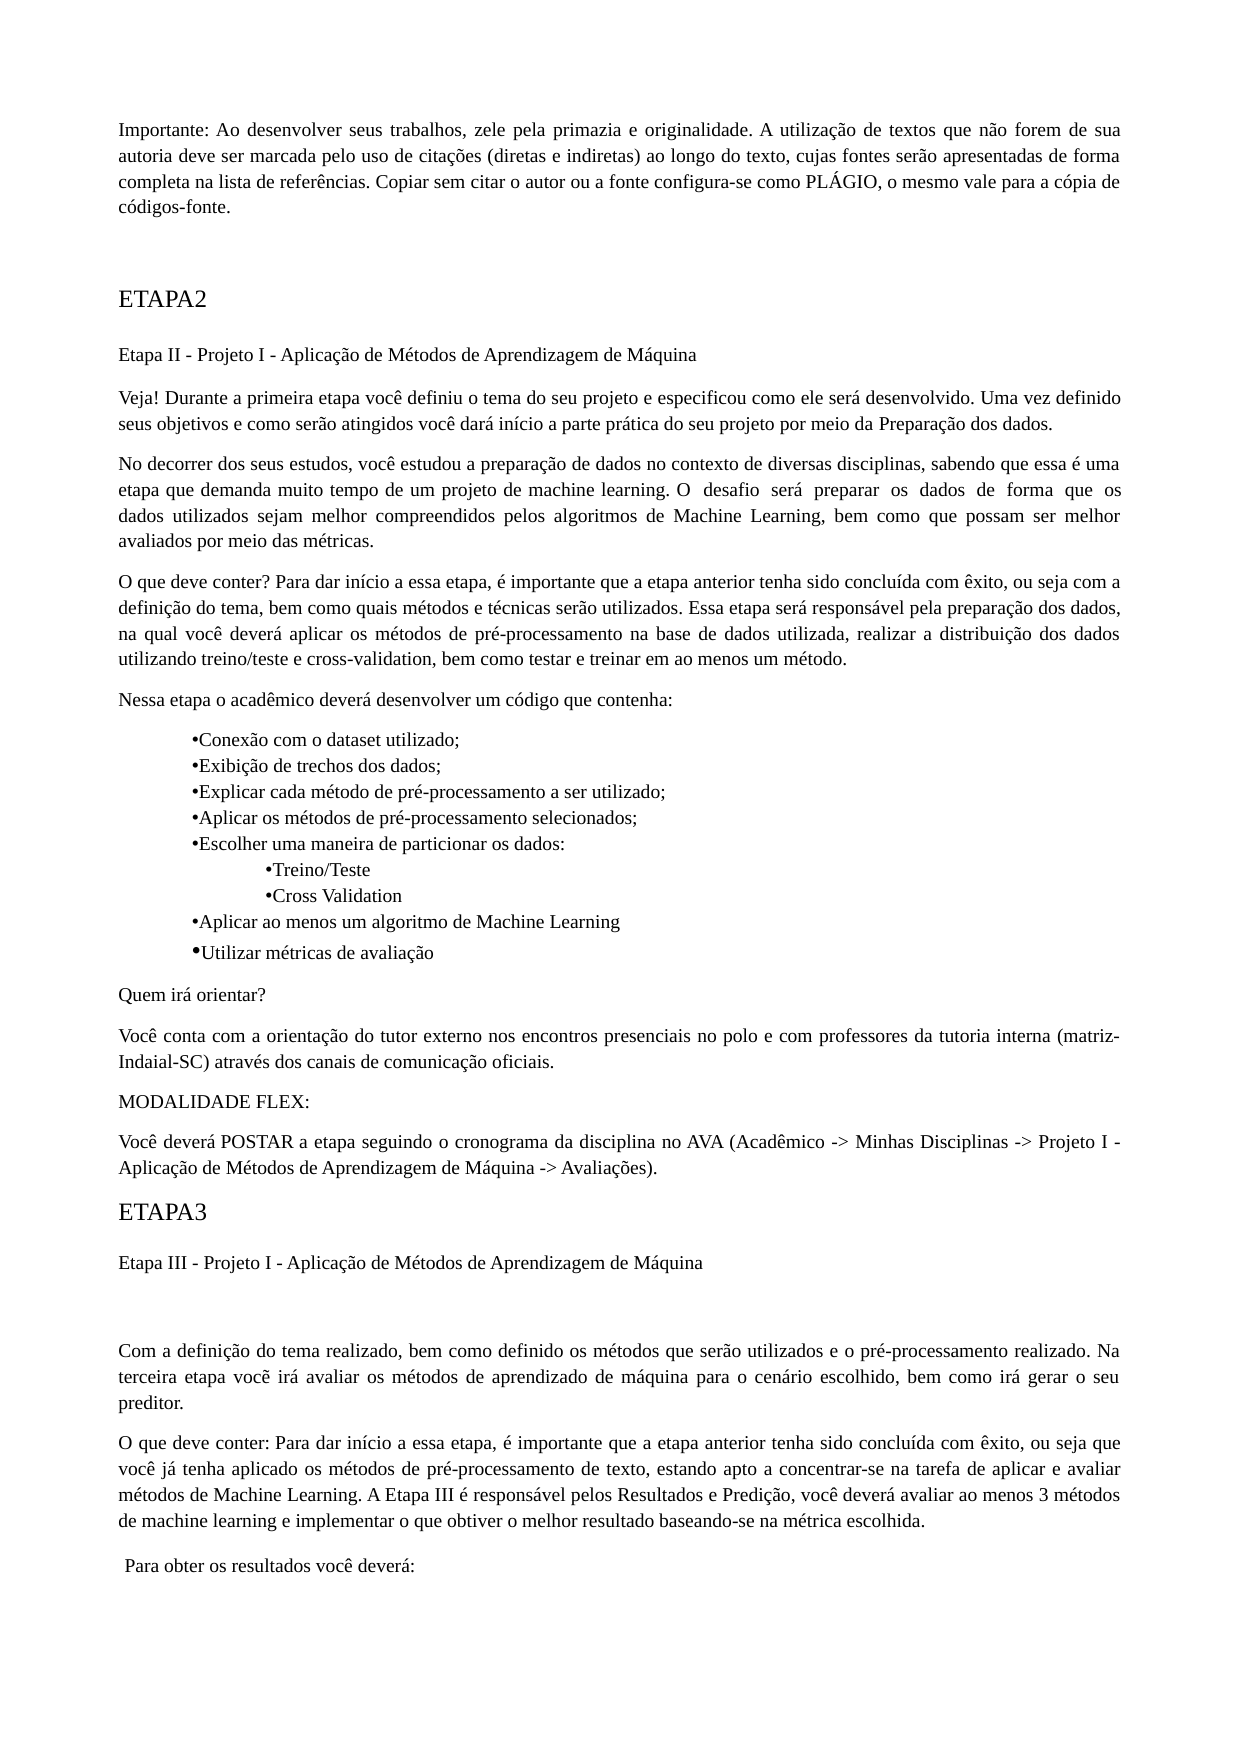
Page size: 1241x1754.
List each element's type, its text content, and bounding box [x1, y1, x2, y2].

text Você conta com a orientação do tutor externo nos encontros presenciais no polo e com professores da tutoria interna (matriz-Indaial-SC) através dos canais de comunicação oficiais. [118, 1024, 1122, 1072]
list Exibição de trechos dos dados; [118, 754, 1122, 777]
list Conexão com o dataset utilizado; [118, 728, 1122, 751]
list Escolher uma maneira de particionar os dados: [118, 832, 1122, 855]
text Veja! Durante a primeira etapa você definiu o tema do seu projeto e especificou como ele será desenvolvido. Uma vez definido seus objetivos e como serão atingidos você dará início a parte prática do seu projeto por meio da Preparação dos dados. [118, 386, 1122, 434]
list Aplicar os métodos de pré-processamento selecionados; [118, 806, 1122, 829]
text ETAPA3 [118, 1197, 1122, 1226]
text Importante: Ao desenvolver seus trabalhos, zele pela primazia e originalidade. A utilização de textos que não forem de sua autoria deve ser marcada pelo uso de citações (diretas e indiretas) ao longo do texto, cujas fontes serão apresentadas de forma completa na lista de referências. Copiar sem citar o autor ou a fonte configura-se como PLÁGIO, o mesmo vale para a cópia de códigos-fonte. [118, 118, 1122, 218]
text Etapa II - Projeto I - Aplicação de Métodos de Aprendizagem de Máquina [118, 312, 1122, 367]
text No decorrer dos seus estudos, você estudou a preparação de dados no contexto de diversas disciplinas, sabendo que essa é uma etapa que demanda muito tempo de um projeto de machine learning. O desafio será preparar os dados de forma que os dados utilizados sejam melhor compreendidos pelos algoritmos de Machine Learning, bem como que possam ser melhor avaliados por meio das métricas. [118, 452, 1122, 552]
text MODALIDADE FLEX: [118, 1090, 1122, 1113]
text Quem irá orientar? [118, 983, 1122, 1006]
text O que deve conter? Para dar início a essa etapa, é importante que a etapa anterior tenha sido concluída com êxito, ou seja com a definição do tema, bem como quais métodos e técnicas serão utilizados. Essa etapa será responsável pela preparação dos dados, na qual você deverá aplicar os métodos de pré-processamento na base de dados utilizada, realizar a distribuição dos dados utilizando treino/teste e cross-validation, bem como testar e treinar em ao menos um método. [118, 570, 1122, 670]
text Etapa III - Projeto I - Aplicação de Métodos de Aprendizagem de Máquina [118, 1226, 1122, 1274]
list Treino/Teste [118, 858, 1122, 881]
text ETAPA2 [118, 284, 1122, 312]
text Você deverá POSTAR a etapa seguindo o cronograma da disciplina no AVA (Acadêmico -> Minhas Disciplinas -> Projeto I - Aplicação de Métodos de Aprendizagem de Máquina -> Avaliações). [118, 1131, 1122, 1179]
list Aplicar ao menos um algoritmo de Machine Learning [118, 910, 1122, 932]
list Cross Validation [118, 884, 1122, 907]
list Explicar cada método de pré-processamento a ser utilizado; [118, 780, 1122, 803]
text Nessa etapa o acadêmico deverá desenvolver um código que contenha: [118, 688, 1122, 710]
text O que deve conter: Para dar início a essa etapa, é importante que a etapa anterior tenha sido concluída com êxito, ou seja que você já tenha aplicado os métodos de pré-processamento de texto, estando apto a concentrar-se na tarefa de aplicar e avaliar métodos de Machine Learning. A Etapa III é responsável pelos Resultados e Predição, você deverá avaliar ao menos 3 métodos de machine learning e implementar o que obtiver o melhor resultado baseando-se na métrica escolhida. [118, 1431, 1122, 1531]
text Para obter os resultados você deverá: [118, 1549, 1122, 1578]
list Utilizar métricas de avaliação [118, 936, 1122, 964]
text Com a definição do tema realizado, bem como definido os métodos que serão utilizados e o pré-processamento realizado. Na terceira etapa vocẽ irá avaliar os métodos de aprendizado de máquina para o cenário escolhido, bem como irá gerar o seu preditor. [118, 1339, 1122, 1413]
